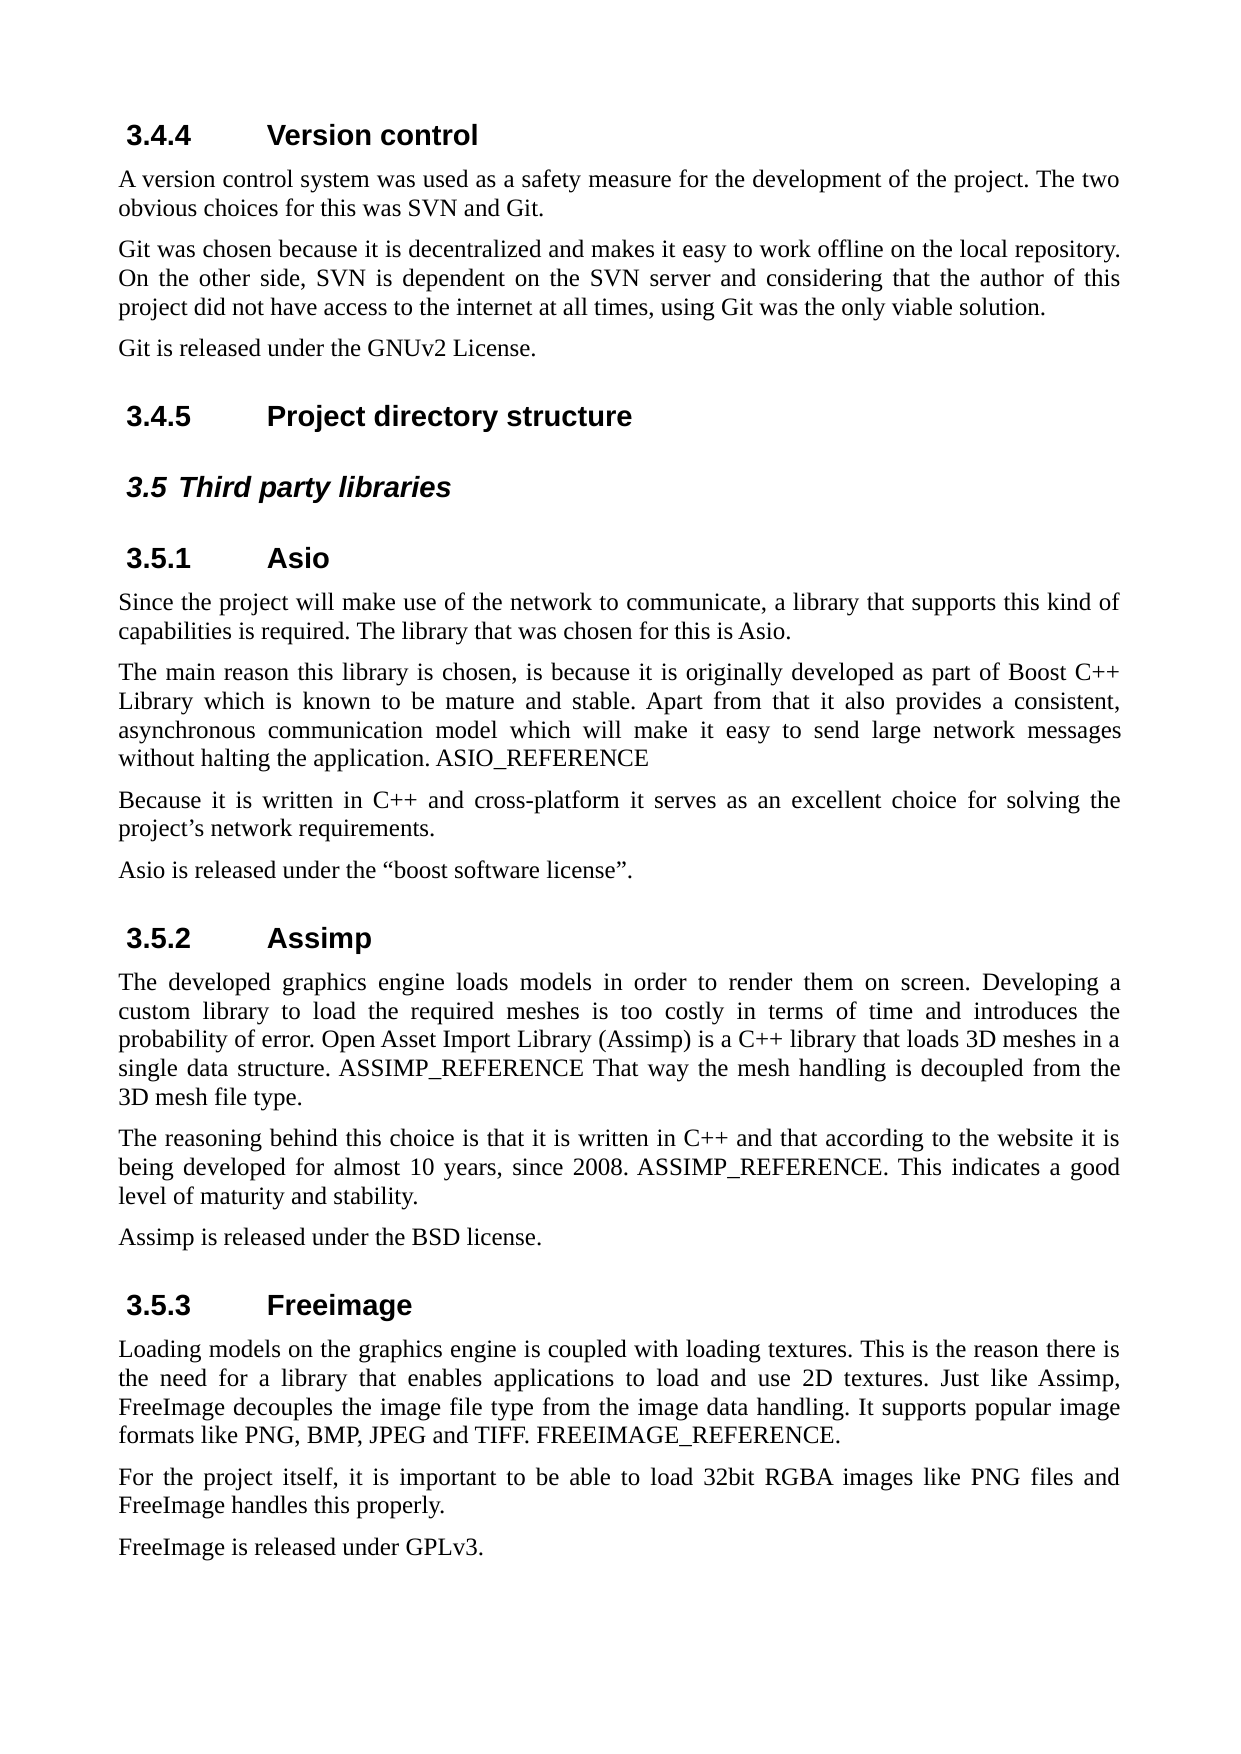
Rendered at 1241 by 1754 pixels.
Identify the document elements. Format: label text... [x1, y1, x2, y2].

text The main reason this library is chosen, is because it is originally developed as part of Boost C++ Library which is known to be mature and stable. Apart from that it also provides a consistent, asynchronous communication model which will make it easy to send large network messages without halting the application. ASIO_REFERENCE [118, 657, 1122, 772]
subtitle Version control [118, 118, 1122, 152]
text Git is released under the GNUv2 License. [118, 333, 1122, 362]
subtitle Third party libraries [118, 470, 1122, 504]
text The developed graphics engine loads models in order to render them on screen. Developing a custom library to load the required meshes is too costly in terms of time and introduces the probability of error. Open Asset Import Library (Assimp) is a C++ library that loads 3D meshes in a single data structure. ASSIMP_REFERENCE That way the mesh handling is decoupled from the 3D mesh file type. [118, 967, 1122, 1111]
text Because it is written in C++ and cross-platform it serves as an excellent choice for solving the project’s network requirements. [118, 785, 1122, 842]
text Git was chosen because it is decentralized and makes it easy to work offline on the local repository. On the other side, SVN is dependent on the SVN server and considering that the author of this project did not have access to the internet at all times, using Git was the only viable solution. [118, 234, 1122, 320]
subtitle Project directory structure [118, 399, 1122, 433]
subtitle Assimp [118, 921, 1122, 954]
text Since the project will make use of the network to communicate, a library that supports this kind of capabilities is required. The library that was chosen for this is Asio. [118, 587, 1122, 645]
text Asio is released under the “boost software license”. [118, 855, 1122, 883]
text The reasoning behind this choice is that it is written in C++ and that according to the website it is being developed for almost 10 years, since 2008. ASSIMP_REFERENCE. This indicates a good level of maturity and stability. [118, 1123, 1122, 1209]
text FreeImage is released under GPLv3. [118, 1532, 1122, 1561]
text Assimp is released under the BSD license. [118, 1222, 1122, 1251]
text For the project itself, it is important to be able to load 32bit RGBA images like PNG files and FreeImage handles this properly. [118, 1462, 1122, 1519]
subtitle Freeimage [118, 1288, 1122, 1322]
text Loading models on the graphics engine is coupled with loading textures. This is the reason there is the need for a library that enables applications to load and use 2D textures. Just like Assimp, FreeImage decouples the image file type from the image data handling. It supports popular image formats like PNG, BMP, JPEG and TIFF. FREEIMAGE_REFERENCE. [118, 1334, 1122, 1449]
text A version control system was used as a safety measure for the development of the project. The two obvious choices for this was SVN and Git. [118, 164, 1122, 222]
subtitle Asio [118, 541, 1122, 575]
